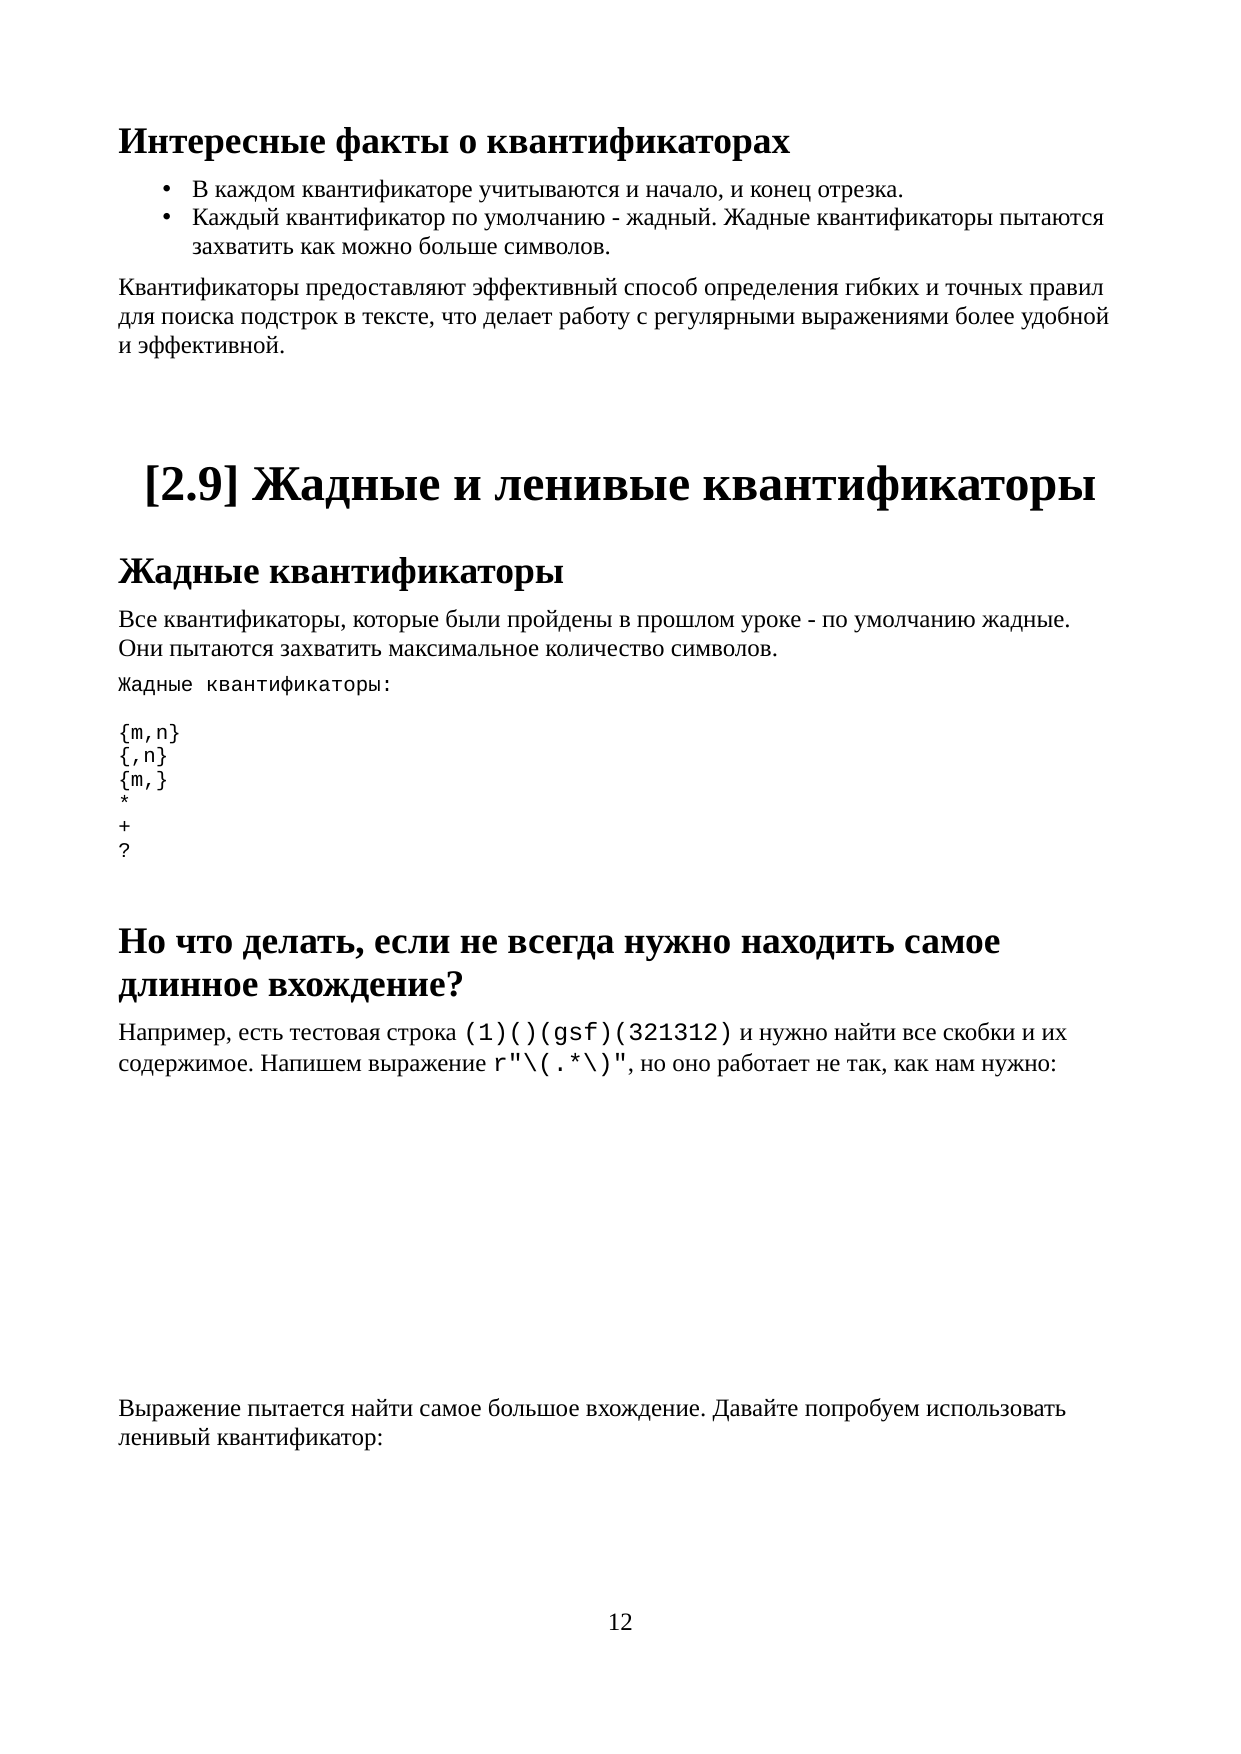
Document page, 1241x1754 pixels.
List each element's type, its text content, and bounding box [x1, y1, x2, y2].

list Каждый квантификатор по умолчанию - жадный. Жадные квантификаторы пытаются захватить как можно больше символов. [162, 202, 1122, 260]
list В каждом квантификаторе учитываются и начало, и конец отрезка. [162, 174, 1122, 202]
text Выражение пытается найти самое большое вхождение. Давайте попробуем использовать ленивый квантификатор: [118, 1393, 1122, 1451]
subtitle Интересные факты о квантификаторах [118, 118, 1122, 161]
text Жадные квантификаторы: [118, 674, 1122, 698]
text ? [118, 840, 1122, 863]
text Квантификаторы предоставляют эффективный способ определения гибких и точных правил для поиска подстрок в тексте, что делает работу с регулярными выражениями более удобной и эффективной. [118, 272, 1122, 359]
subtitle [2.9] Жадные и ленивые квантификаторы [118, 454, 1122, 511]
subtitle Но что делать, если не всегда нужно находить самое длинное вхождение? [118, 918, 1122, 1004]
text Например, есть тестовая строка (1)()(gsf)(321312) и нужно найти все скобки и их содержимое. Напишем выражение r"\(.*\)", но оно работает не так, как нам нужно: [118, 1017, 1122, 1078]
text Все квантификаторы, которые были пройдены в прошлом уроке - по умолчанию жадные. Они пытаются захватить максимальное количество символов. [118, 604, 1122, 662]
text {m,} [118, 769, 1122, 793]
text * [118, 793, 1122, 816]
text + [118, 816, 1122, 840]
text {m,n} [118, 722, 1122, 745]
subtitle Жадные квантификаторы [118, 549, 1122, 592]
text {,n} [118, 745, 1122, 769]
